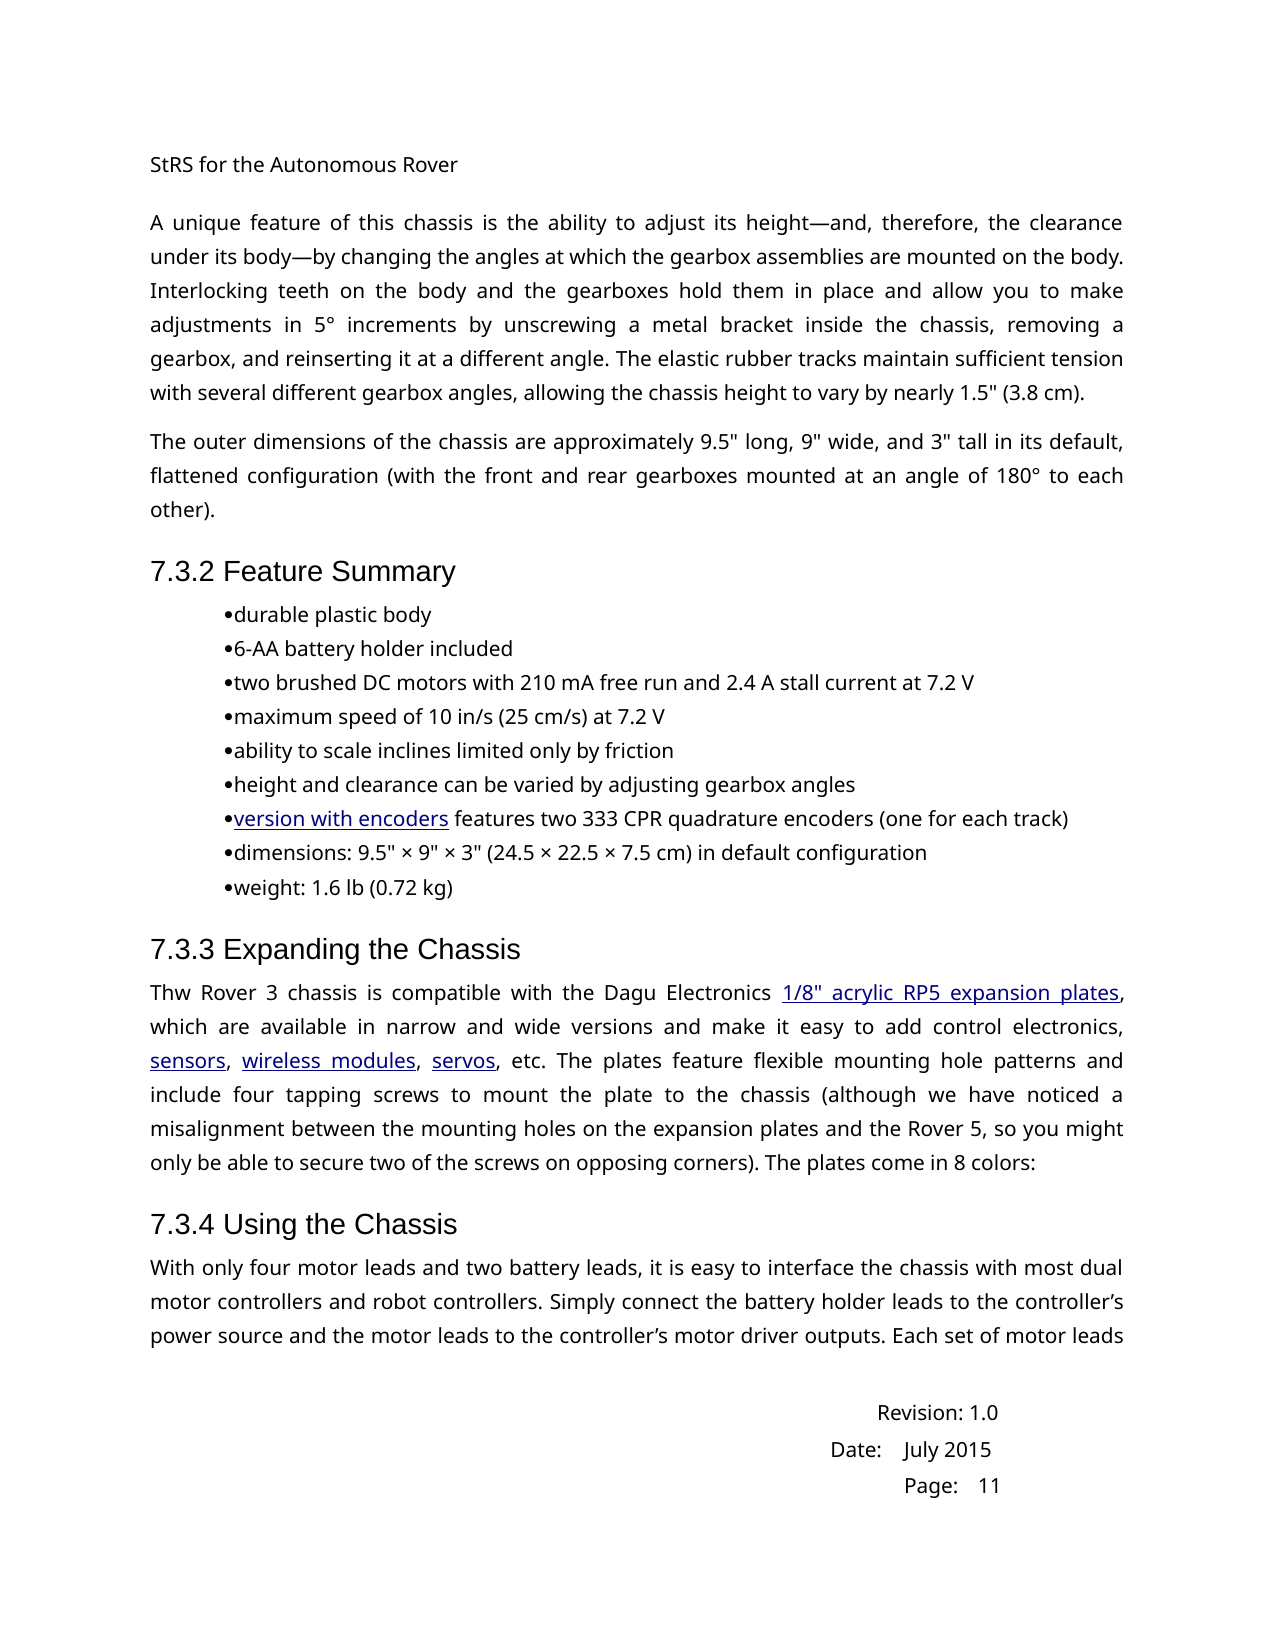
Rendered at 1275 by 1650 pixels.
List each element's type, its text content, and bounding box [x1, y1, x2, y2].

text ·maximum speed of 10 in/s (25 cm/s) at 7.2 V [225, 702, 1125, 731]
text ·weight: 1.6 lb (0.72 kg) [225, 873, 1125, 901]
text With only four motor leads and two battery leads, it is easy to interface the chassis with most dual motor controllers and robot controllers. Simply connect the battery holder leads to the controller’s power source and the motor leads to the controller’s motor driver outputs. Each set of motor leads [150, 1253, 1125, 1350]
text ·two brushed DC motors with 210 mA free run and 2.4 A stall current at 7.2 V [225, 668, 1125, 697]
text The outer dimensions of the chassis are approximately 9.5" long, 9" wide, and 3" tall in its default, flattened configuration (with the front and rear gearboxes mounted at an angle of 180° to each other). [150, 427, 1125, 523]
subtitle 7.3.3 Expanding the Chassis [150, 932, 1125, 965]
text ·durable plastic body [225, 600, 1125, 628]
subtitle 7.3.2 Feature Summary [150, 554, 1125, 588]
text ·ability to scale inclines limited only by friction [225, 736, 1125, 765]
subtitle 7.3.4 Using the Chassis [150, 1207, 1125, 1241]
text Thw Rover 3 chassis is compatible with the Dagu Electronics 1/8" acrylic RP5 expansion plates, which are available in narrow and wide versions and make it easy to add control electronics, sensors, wireless modules, servos, etc. The plates feature flexible mounting hole patterns and include four tapping screws to mount the plate to the chassis (although we have noticed a misalignment between the mounting holes on the expansion plates and the Rover 5, so you might only be able to secure two of the screws on opposing corners). The plates come in 8 colors: [150, 978, 1125, 1176]
text ·6-AA battery holder included [225, 634, 1125, 663]
text ·height and clearance can be varied by adjusting gearbox angles [225, 770, 1125, 799]
text ·version with encoders features two 333 CPR quadrature encoders (one for each track) [225, 804, 1125, 833]
text ·dimensions: 9.5" × 9" × 3" (24.5 × 22.5 × 7.5 cm) in default configuration [225, 838, 1125, 867]
text A unique feature of this chassis is the ability to adjust its height—and, therefore, the clearance under its body—by changing the angles at which the gearbox assemblies are mounted on the body. Interlocking teeth on the body and the gearboxes hold them in place and allow you to make adjustments in 5° increments by unscrewing a metal bracket inside the chassis, removing a gearbox, and reinserting it at a different angle. The elastic rubber tracks maintain sufficient tension with several different gearbox angles, allowing the chassis height to vary by nearly 1.5" (3.8 cm). [150, 208, 1125, 407]
